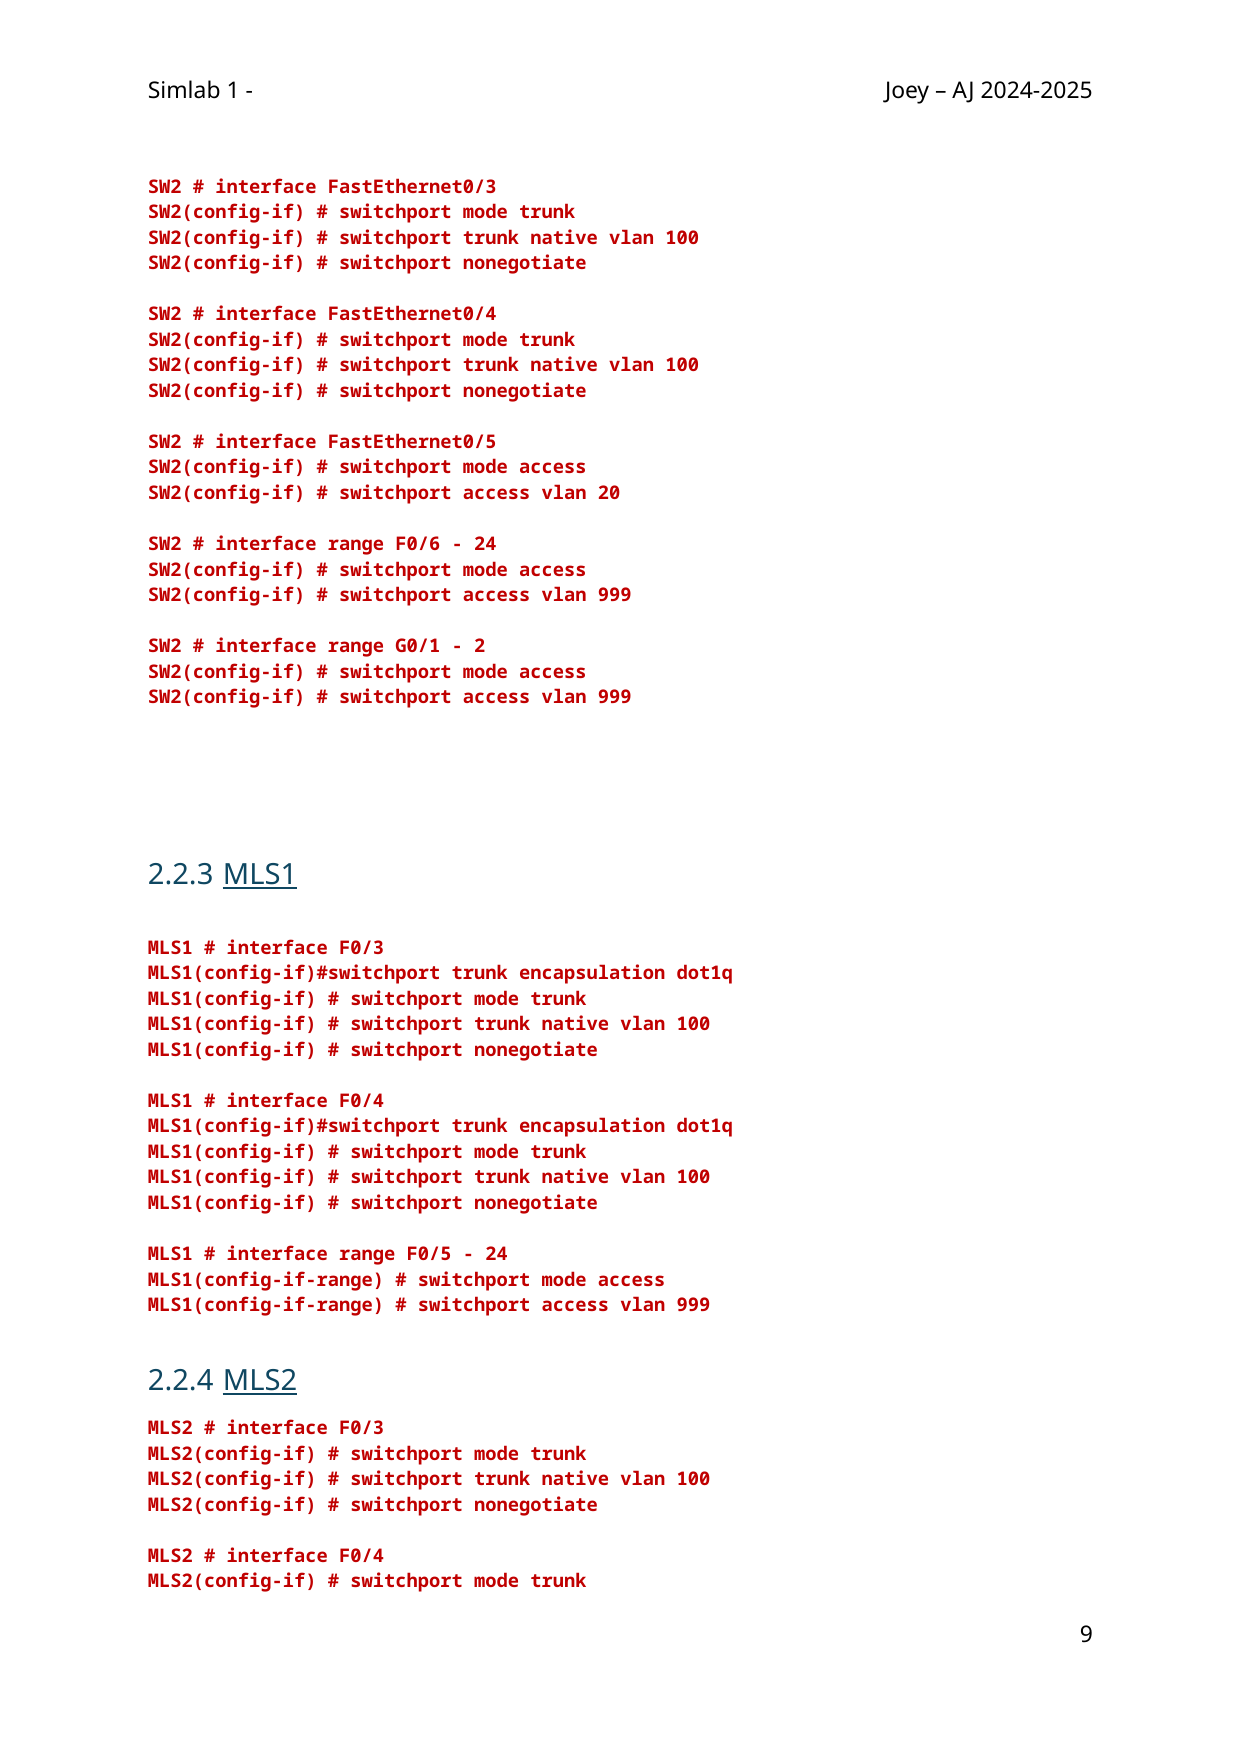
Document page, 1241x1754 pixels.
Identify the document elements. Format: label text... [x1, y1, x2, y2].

text SW2(config-if) # switchport mode access [148, 556, 1093, 581]
text MLS1(config-if) # switchport nonegotiate [148, 1036, 1093, 1062]
text MLS1(config-if) # switchport nonegotiate [148, 1189, 1093, 1215]
text SW2(config-if) # switchport trunk native vlan 100 [148, 352, 1093, 377]
text MLS1 # interface F0/4 [148, 1087, 1093, 1113]
text SW2(config-if) # switchport mode access [148, 658, 1093, 683]
text SW2(config-if) # switchport access vlan 999 [148, 581, 1093, 607]
text MLS1 # interface range F0/5 - 24 [148, 1240, 1093, 1266]
text SW2(config-if) # switchport mode trunk [148, 326, 1093, 352]
text SW2(config-if) # switchport mode access [148, 454, 1093, 479]
text MLS2(config-if) # switchport nonegotiate [148, 1491, 1093, 1517]
text MLS2(config-if) # switchport mode trunk [148, 1568, 1093, 1593]
text SW2(config-if) # switchport nonegotiate [148, 250, 1093, 275]
text SW2(config-if) # switchport trunk native vlan 100 [148, 224, 1093, 250]
text MLS1(config-if)#switchport trunk encapsulation dot1q [148, 960, 1093, 985]
text MLS1 # interface F0/3 [148, 934, 1093, 960]
text MLS1(config-if) # switchport mode trunk [148, 1138, 1093, 1164]
text MLS1(config-if-range) # switchport mode access [148, 1266, 1093, 1291]
text MLS1(config-if) # switchport trunk native vlan 100 [148, 1164, 1093, 1189]
text SW2 # interface FastEthernet0/4 [148, 301, 1093, 326]
text SW2 # interface range G0/1 - 2 [148, 632, 1093, 658]
text SW2 # interface FastEthernet0/3 [148, 173, 1093, 199]
text MLS1(config-if) # switchport mode trunk [148, 985, 1093, 1011]
subtitle MLS1 [148, 853, 1093, 893]
text MLS1(config-if)#switchport trunk encapsulation dot1q [148, 1113, 1093, 1138]
text MLS1(config-if-range) # switchport access vlan 999 [148, 1291, 1093, 1317]
subtitle MLS2 [148, 1359, 1093, 1399]
text SW2(config-if) # switchport nonegotiate [148, 377, 1093, 403]
text MLS2 # interface F0/4 [148, 1542, 1093, 1568]
text MLS2 # interface F0/3 [148, 1414, 1093, 1440]
text MLS2(config-if) # switchport trunk native vlan 100 [148, 1466, 1093, 1491]
text MLS2(config-if) # switchport mode trunk [148, 1440, 1093, 1466]
text SW2 # interface range F0/6 - 24 [148, 530, 1093, 556]
text MLS1(config-if) # switchport trunk native vlan 100 [148, 1011, 1093, 1036]
text SW2(config-if) # switchport access vlan 20 [148, 479, 1093, 505]
text SW2(config-if) # switchport mode trunk [148, 199, 1093, 224]
text SW2(config-if) # switchport access vlan 999 [148, 683, 1093, 709]
text SW2 # interface FastEthernet0/5 [148, 428, 1093, 454]
